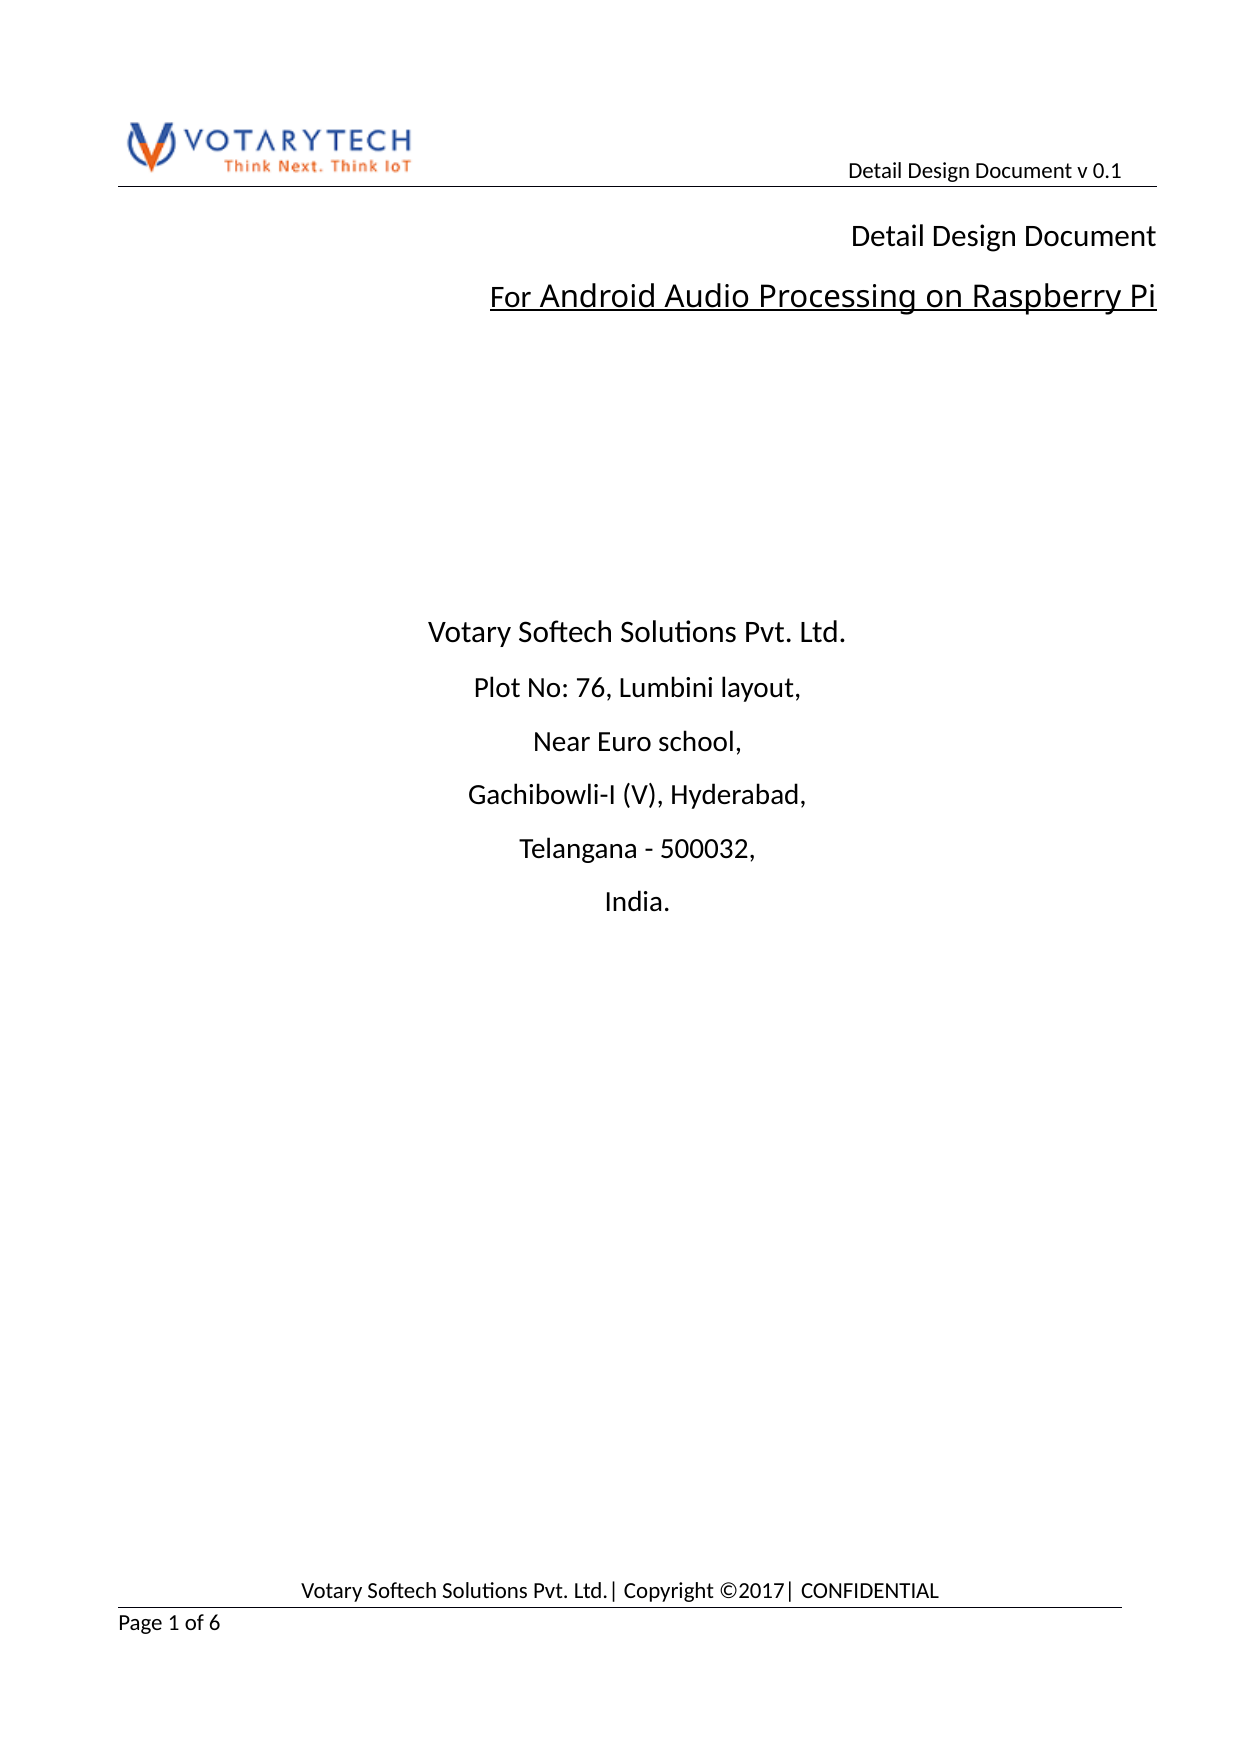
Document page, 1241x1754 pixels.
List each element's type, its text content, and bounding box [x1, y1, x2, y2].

picture [118, 118, 419, 179]
text Plot No: 76, Lumbini layout, Near Euro school, Gachibowli-I (V), Hyderabad, Telangana - 500032, India. [118, 669, 1157, 919]
title Detail Design Document [118, 216, 1157, 254]
title For Android Audio Processing on Raspberry Pi [118, 274, 1157, 316]
text Votary Softech Solutions Pvt. Ltd. [118, 612, 1157, 650]
